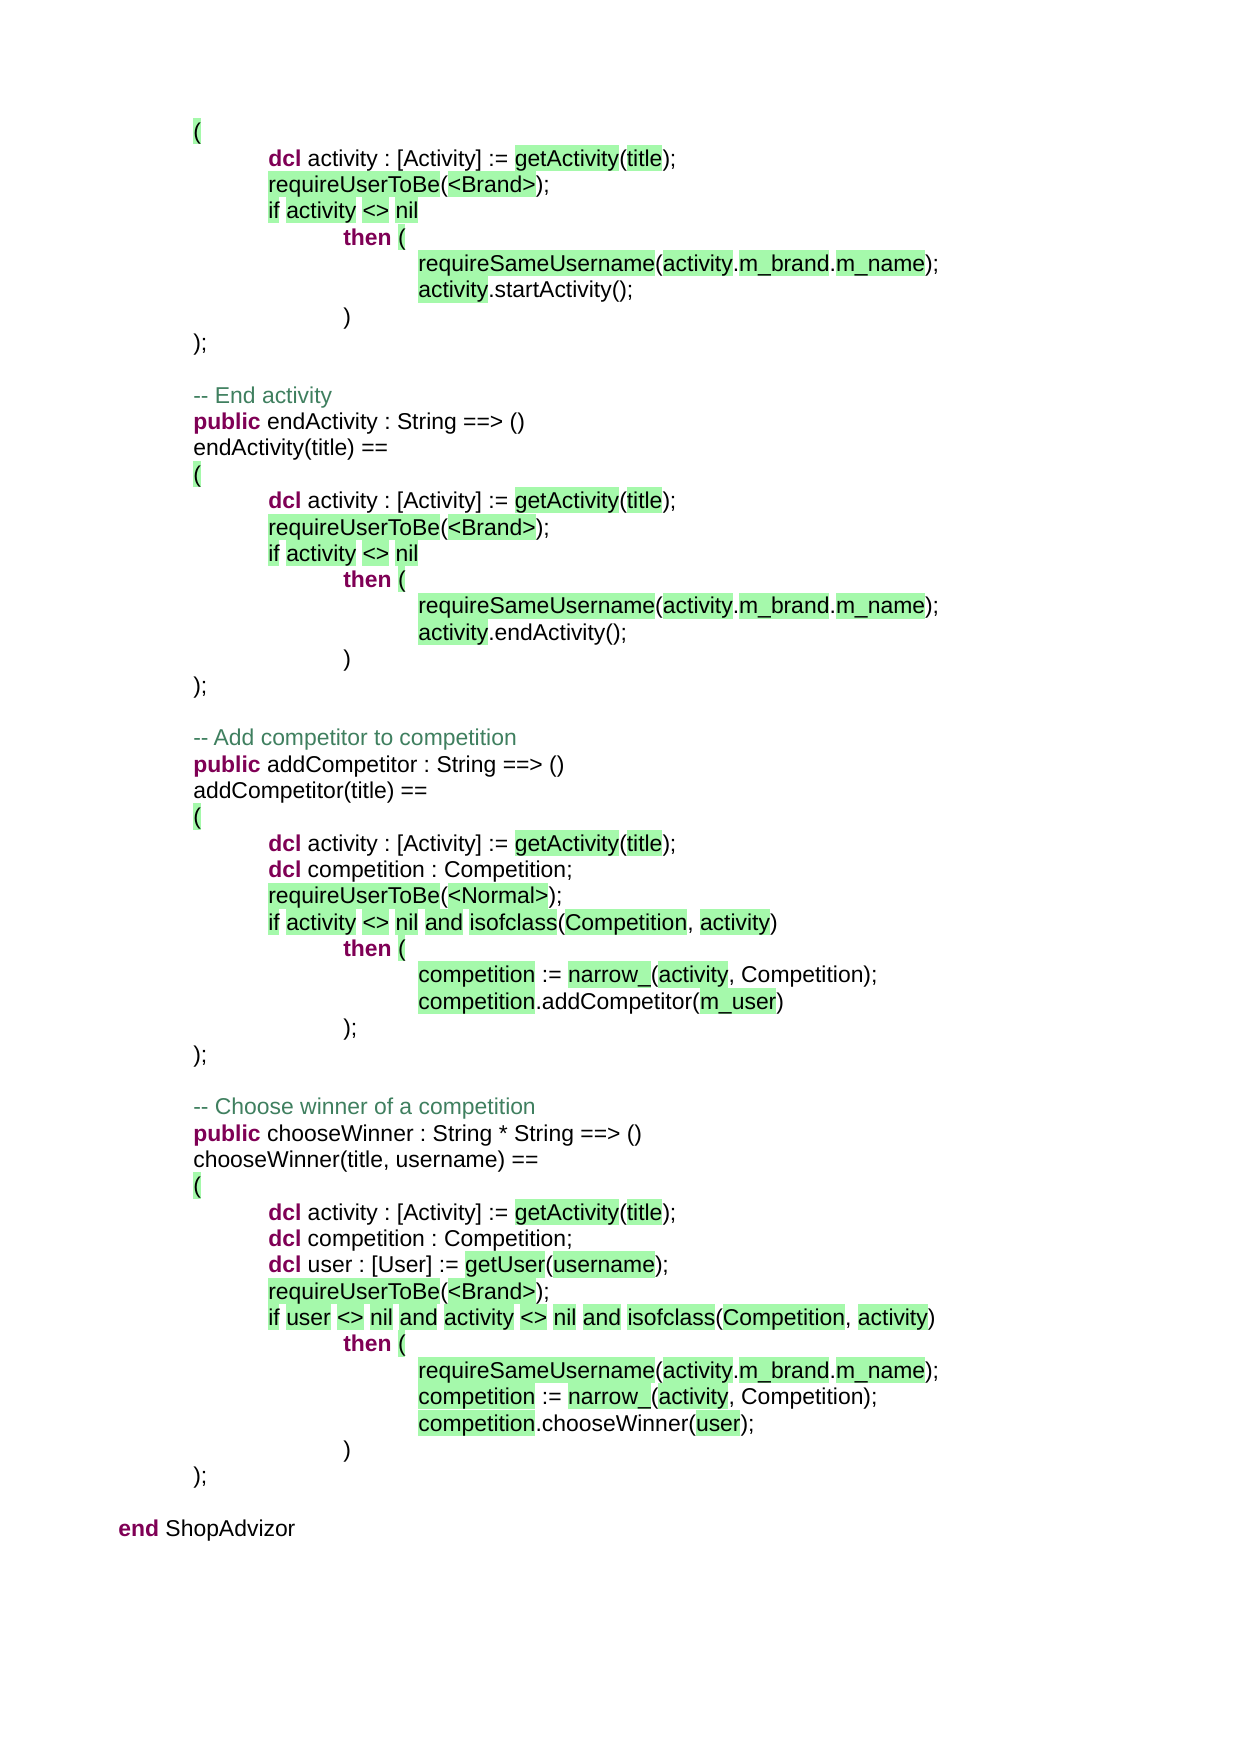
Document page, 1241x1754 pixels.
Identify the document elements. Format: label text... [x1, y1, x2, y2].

text then ( [118, 935, 1122, 961]
text requireSameUsername(activity.m_brand.m_name); [118, 250, 1122, 276]
text dcl activity : [Activity] := getActivity(title); [118, 1199, 1122, 1225]
text requireUserToBe(<Brand>); [118, 1278, 1122, 1304]
text ( [118, 118, 1122, 144]
text ) [118, 303, 1122, 329]
text dcl user : [User] := getUser(username); [118, 1251, 1122, 1278]
text dcl competition : Competition; [118, 1225, 1122, 1251]
text ) [118, 1436, 1122, 1462]
text dcl competition : Competition; [118, 856, 1122, 882]
text competition := narrow_(activity, Competition); [118, 1383, 1122, 1409]
text dcl activity : [Activity] := getActivity(title); [118, 487, 1122, 513]
text ); [118, 1041, 1122, 1067]
text -- End activity [118, 382, 1122, 408]
text ); [118, 1462, 1122, 1488]
text ( [118, 461, 1122, 487]
text end ShopAdvizor [118, 1515, 1122, 1541]
text ); [118, 329, 1122, 355]
text activity.endActivity(); [118, 619, 1122, 645]
text ); [118, 672, 1122, 698]
text ); [118, 1014, 1122, 1041]
text requireUserToBe(<Brand>); [118, 171, 1122, 197]
text then ( [118, 223, 1122, 250]
text competition.addCompetitor(m_user) [118, 988, 1122, 1014]
text competition := narrow_(activity, Competition); [118, 961, 1122, 988]
text requireSameUsername(activity.m_brand.m_name); [118, 592, 1122, 619]
text then ( [118, 1330, 1122, 1357]
text endActivity(title) == [118, 434, 1122, 461]
text if user <> nil and activity <> nil and isofclass(Competition, activity) [118, 1304, 1122, 1330]
text if activity <> nil and isofclass(Competition, activity) [118, 909, 1122, 935]
text public addCompetitor : String ==> () [118, 751, 1122, 777]
text ( [118, 803, 1122, 830]
text ( [118, 1172, 1122, 1199]
text requireUserToBe(<Brand>); [118, 513, 1122, 540]
text public chooseWinner : String * String ==> () [118, 1119, 1122, 1146]
text requireSameUsername(activity.m_brand.m_name); [118, 1357, 1122, 1383]
text -- Choose winner of a competition [118, 1093, 1122, 1119]
text requireUserToBe(<Normal>); [118, 882, 1122, 909]
text then ( [118, 566, 1122, 592]
text dcl activity : [Activity] := getActivity(title); [118, 830, 1122, 856]
text ) [118, 645, 1122, 672]
text -- Add competitor to competition [118, 724, 1122, 751]
text dcl activity : [Activity] := getActivity(title); [118, 144, 1122, 171]
text chooseWinner(title, username) == [118, 1146, 1122, 1172]
text competition.chooseWinner(user); [118, 1409, 1122, 1436]
text public endActivity : String ==> () [118, 408, 1122, 434]
text activity.startActivity(); [118, 276, 1122, 303]
text addCompetitor(title) == [118, 777, 1122, 803]
text if activity <> nil [118, 540, 1122, 566]
text if activity <> nil [118, 197, 1122, 223]
